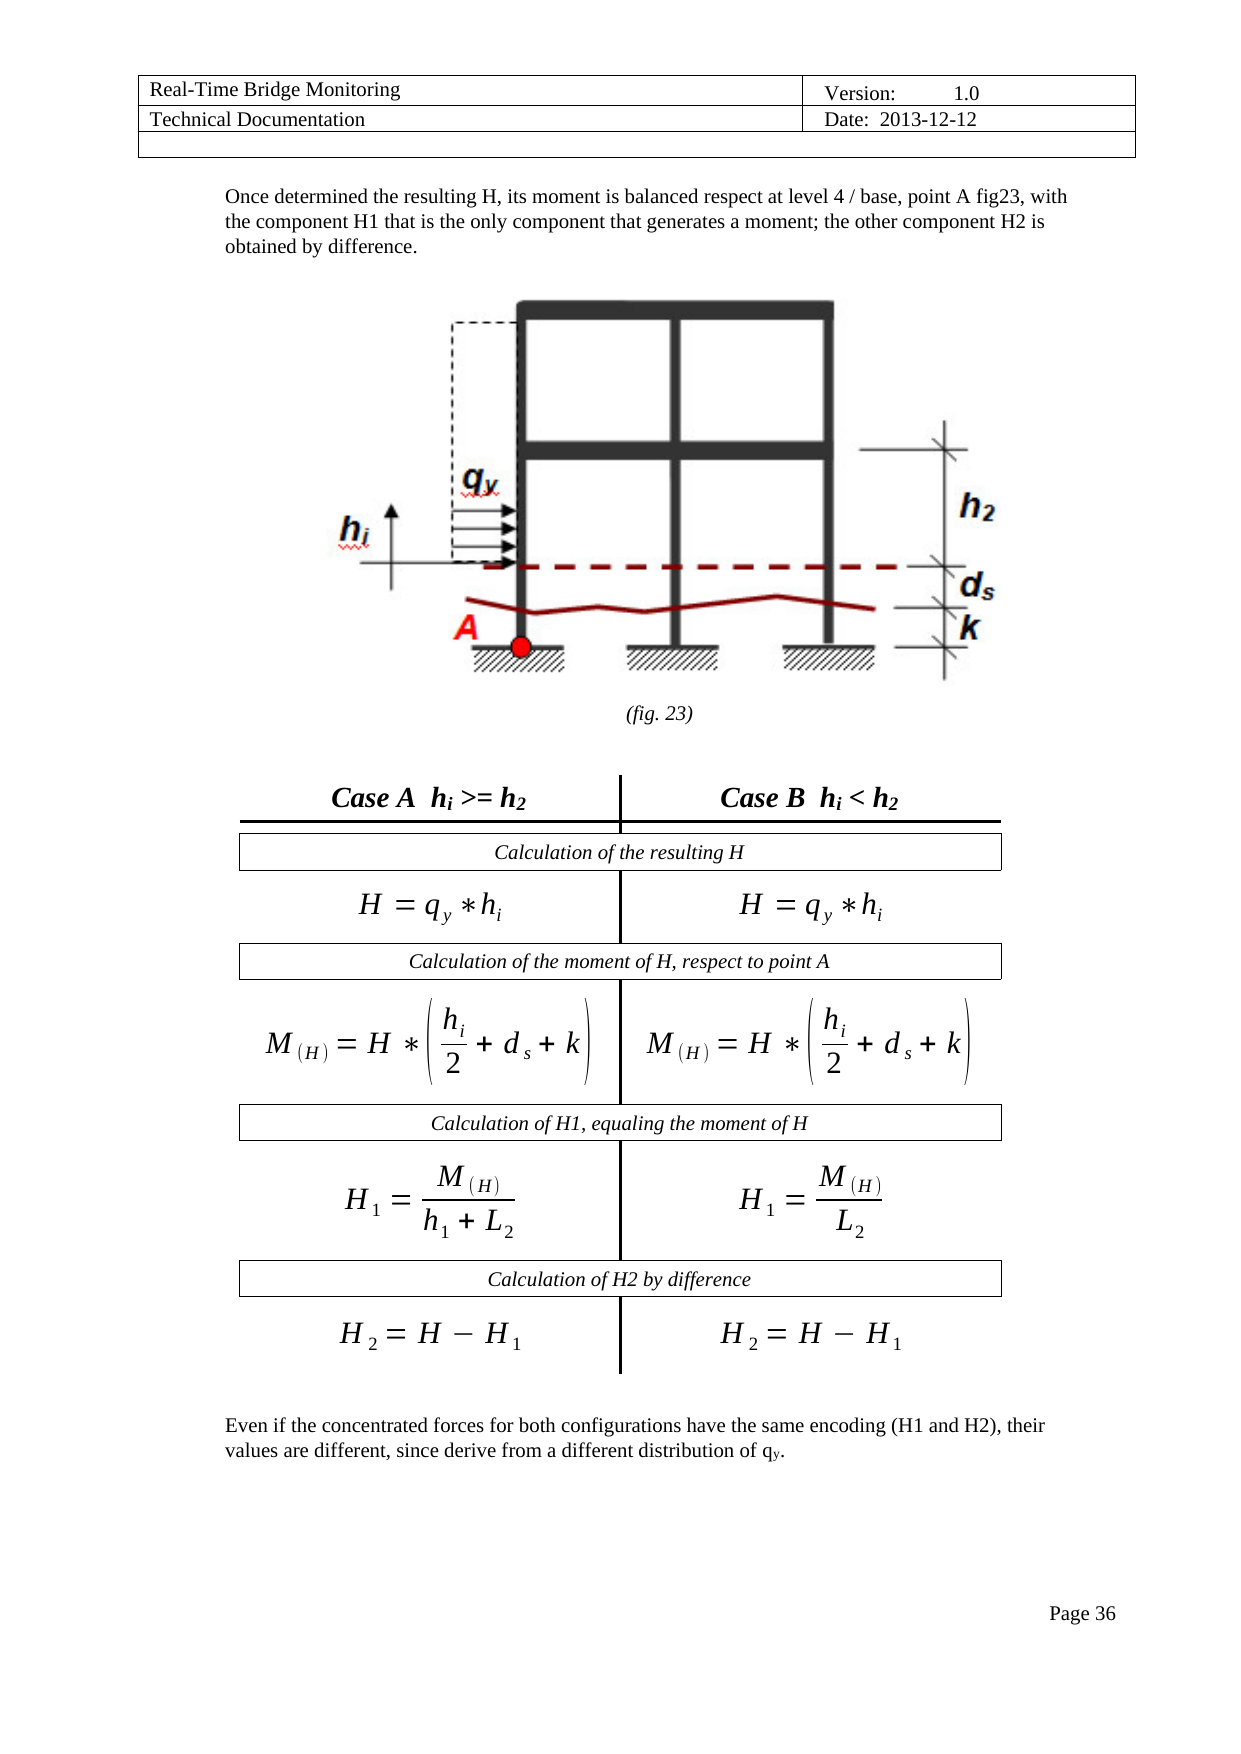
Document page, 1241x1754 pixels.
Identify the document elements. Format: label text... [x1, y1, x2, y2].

table_cell [239, 871, 619, 943]
table_cell [239, 1141, 619, 1260]
table_header Case B hi < h2 [622, 775, 1001, 820]
table_cell [239, 1297, 619, 1374]
table_cell [622, 823, 1001, 833]
table_cell [622, 871, 1001, 943]
table_header Case A hi >= h2 [239, 775, 619, 820]
text (fig. 23) [225, 271, 1090, 725]
table_cell Calculation of H1, equaling the moment of H [240, 1105, 1001, 1140]
table_cell Calculation of H2 by difference [240, 1261, 1001, 1296]
picture [312, 270, 1022, 701]
table_cell [622, 980, 1001, 1104]
text Once determined the resulting H, its moment is balanced respect at level 4 / base, point A fig23, with the component H1 that is the only component that generates a moment; the other component H2 is obtained by difference. [225, 183, 1090, 258]
table_cell [239, 980, 619, 1104]
table_cell [622, 1141, 1001, 1260]
table_cell [239, 821, 619, 833]
table_cell [622, 1297, 1001, 1374]
table_cell Calculation of the resulting H [240, 834, 1001, 870]
table_cell Calculation of the moment of H, respect to point A [240, 944, 1001, 979]
text Even if the concentrated forces for both configurations have the same encoding (H1 and H2), their values are different, since derive from a different distribution of qy. [225, 1412, 1090, 1462]
